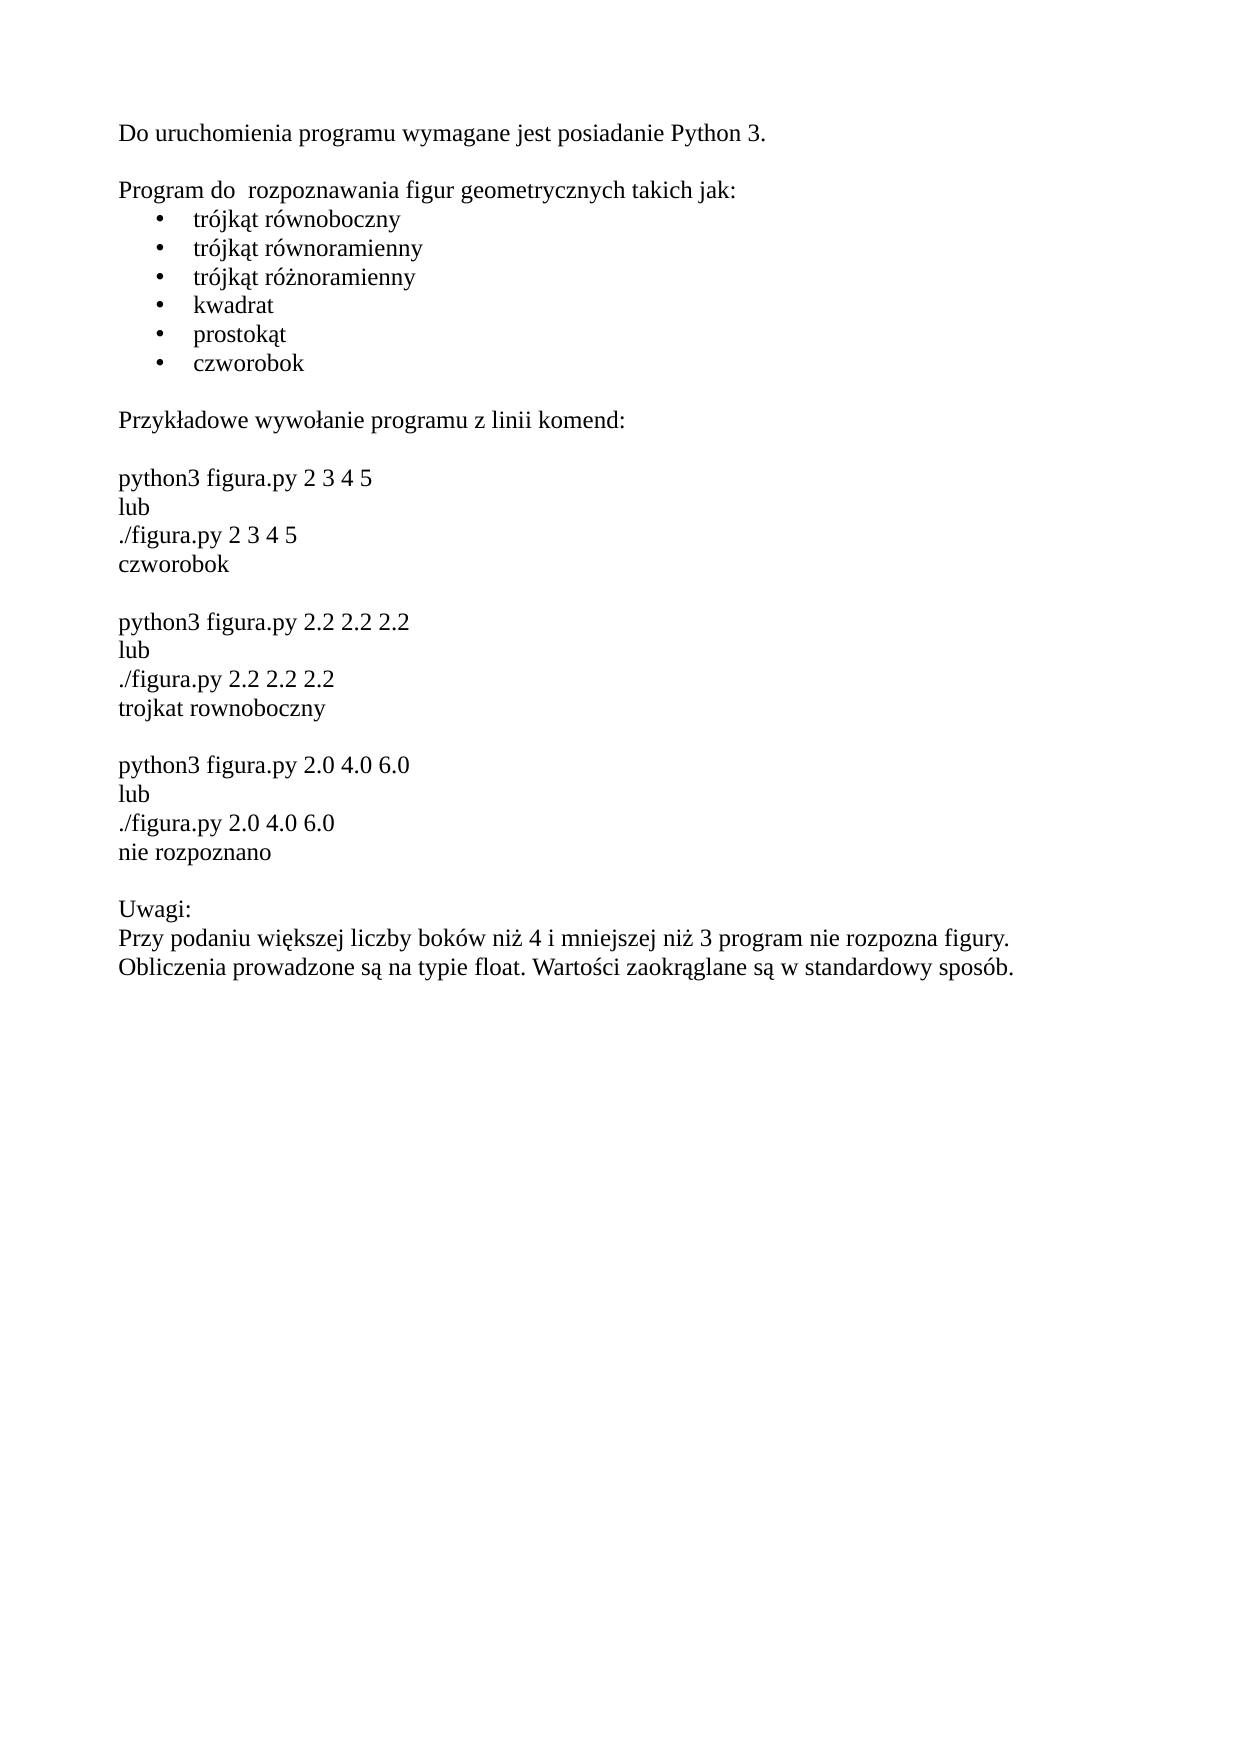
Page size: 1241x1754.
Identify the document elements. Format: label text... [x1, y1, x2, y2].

text Do uruchomienia programu wymagane jest posiadanie Python 3. [118, 118, 1122, 147]
text lub [118, 492, 1122, 521]
list trójkąt równoramienny [156, 233, 1122, 262]
text Uwagi: [118, 894, 1122, 923]
text python3 figura.py 2.0 4.0 6.0 [118, 751, 1122, 779]
text Program do rozpoznawania figur geometrycznych takich jak: [118, 176, 1122, 204]
list trójkąt równoboczny [156, 204, 1122, 233]
text python3 figura.py 2.2 2.2 2.2 [118, 607, 1122, 636]
text nie rozpoznano [118, 837, 1122, 866]
text lub [118, 636, 1122, 664]
text ./figura.py 2 3 4 5 [118, 521, 1122, 549]
list czworobok [156, 348, 1122, 377]
text Przy podaniu większej liczby boków niż 4 i mniejszej niż 3 program nie rozpozna figury. [118, 923, 1122, 952]
text python3 figura.py 2 3 4 5 [118, 463, 1122, 492]
text lub [118, 779, 1122, 808]
list trójkąt różnoramienny [156, 262, 1122, 291]
text trojkat rownoboczny [118, 693, 1122, 722]
text ./figura.py 2.0 4.0 6.0 [118, 808, 1122, 837]
text Przykładowe wywołanie programu z linii komend: [118, 406, 1122, 434]
text ./figura.py 2.2 2.2 2.2 [118, 664, 1122, 693]
text czworobok [118, 549, 1122, 578]
list prostokąt [156, 319, 1122, 348]
text Obliczenia prowadzone są na typie float. Wartości zaokrąglane są w standardowy sposób. [118, 952, 1122, 981]
list kwadrat [156, 291, 1122, 319]
